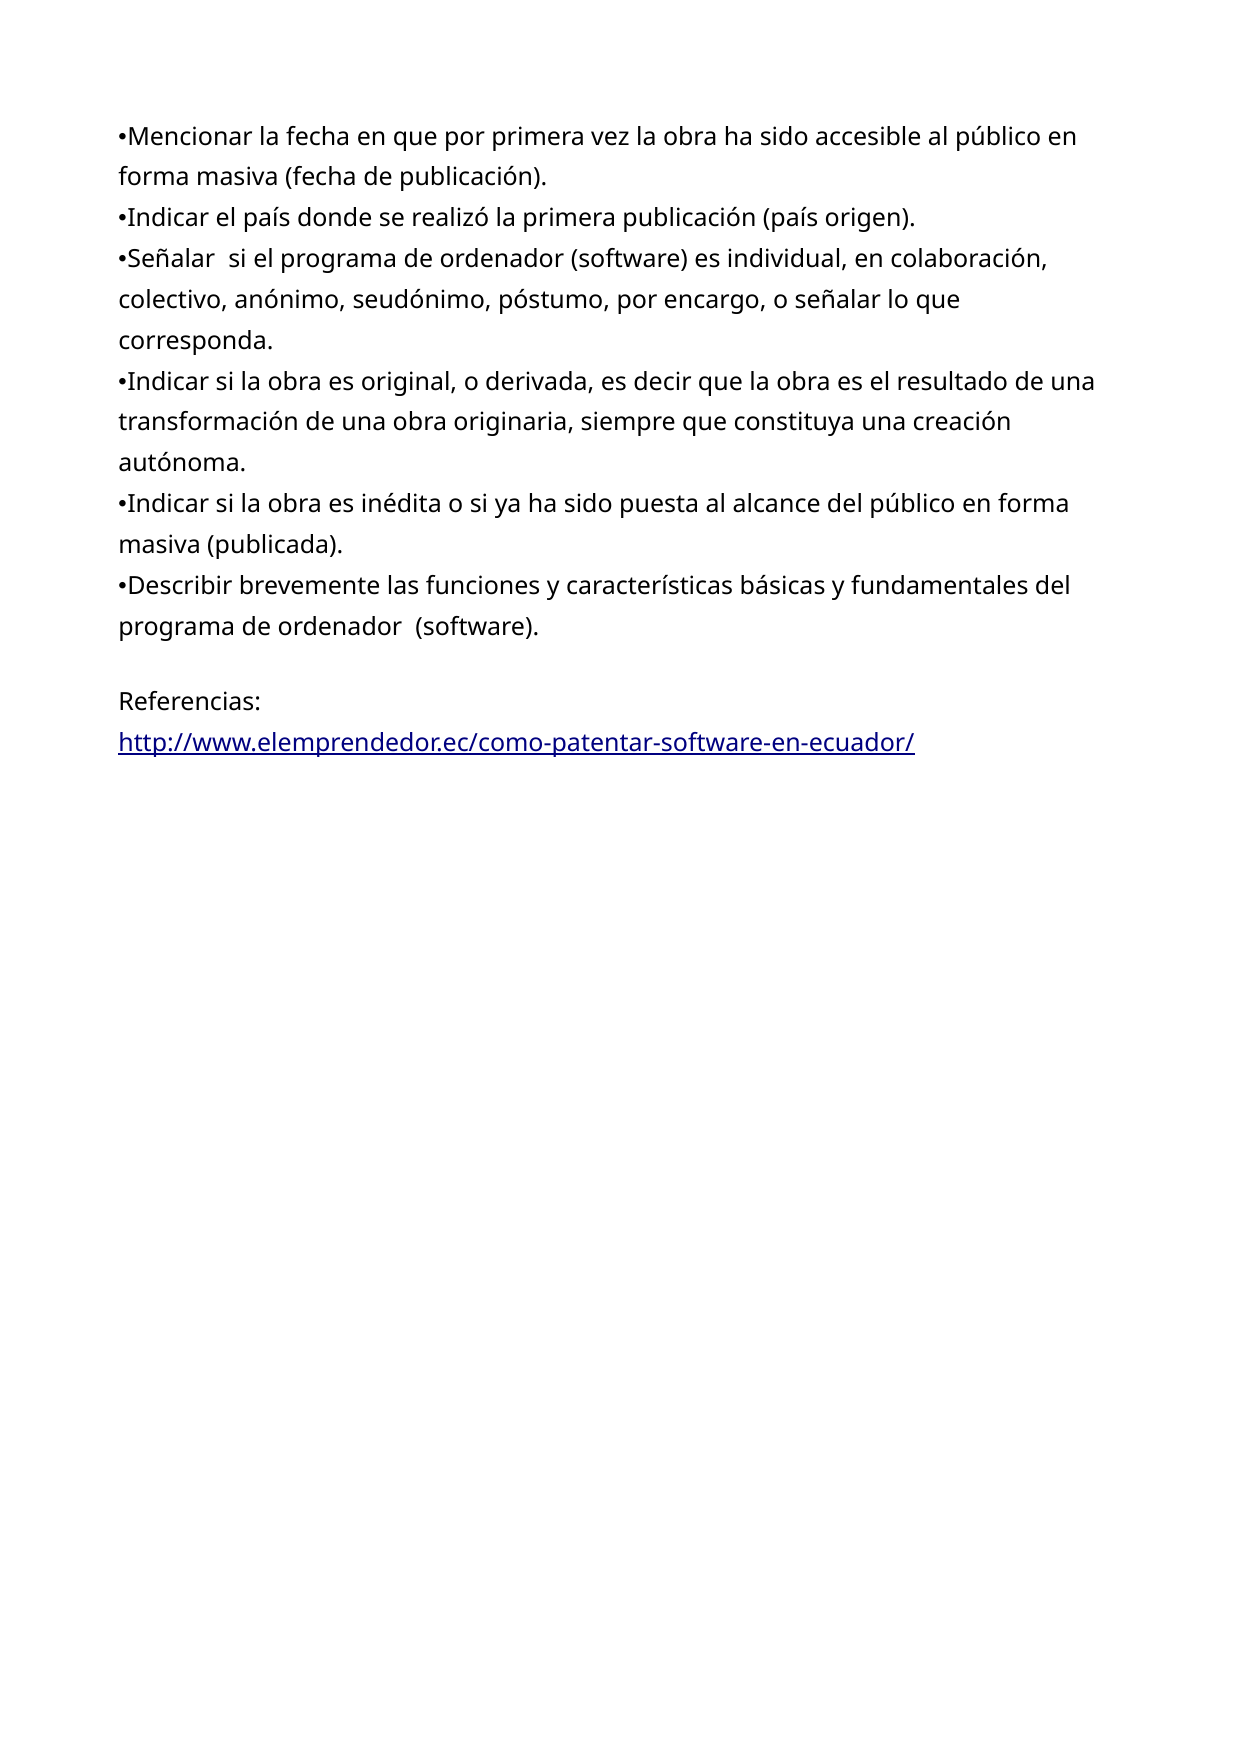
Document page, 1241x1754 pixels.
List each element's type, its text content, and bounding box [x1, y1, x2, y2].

list Describir brevemente las funciones y características básicas y fundamentales del programa de ordenador (software). [118, 567, 1122, 642]
list Señalar si el programa de ordenador (software) es individual, en colaboración, colectivo, anónimo, seudónimo, póstumo, por encargo, o señalar lo que corresponda. [118, 241, 1122, 356]
list Mencionar la fecha en que por primera vez la obra ha sido accesible al público en forma masiva (fecha de publicación). [118, 118, 1122, 193]
list Indicar si la obra es inédita o si ya ha sido puesta al alcance del público en forma masiva (publicada). [118, 486, 1122, 561]
list Indicar si la obra es original, o derivada, es decir que la obra es el resultado de una transformación de una obra originaria, siempre que constituya una creación autónoma. [118, 363, 1122, 479]
text Referencias: [118, 683, 1122, 717]
text http://www.elemprendedor.ec/como-patentar-software-en-ecuador/ [118, 724, 1122, 758]
list Indicar el país donde se realizó la primera publicación (país origen). [118, 200, 1122, 234]
